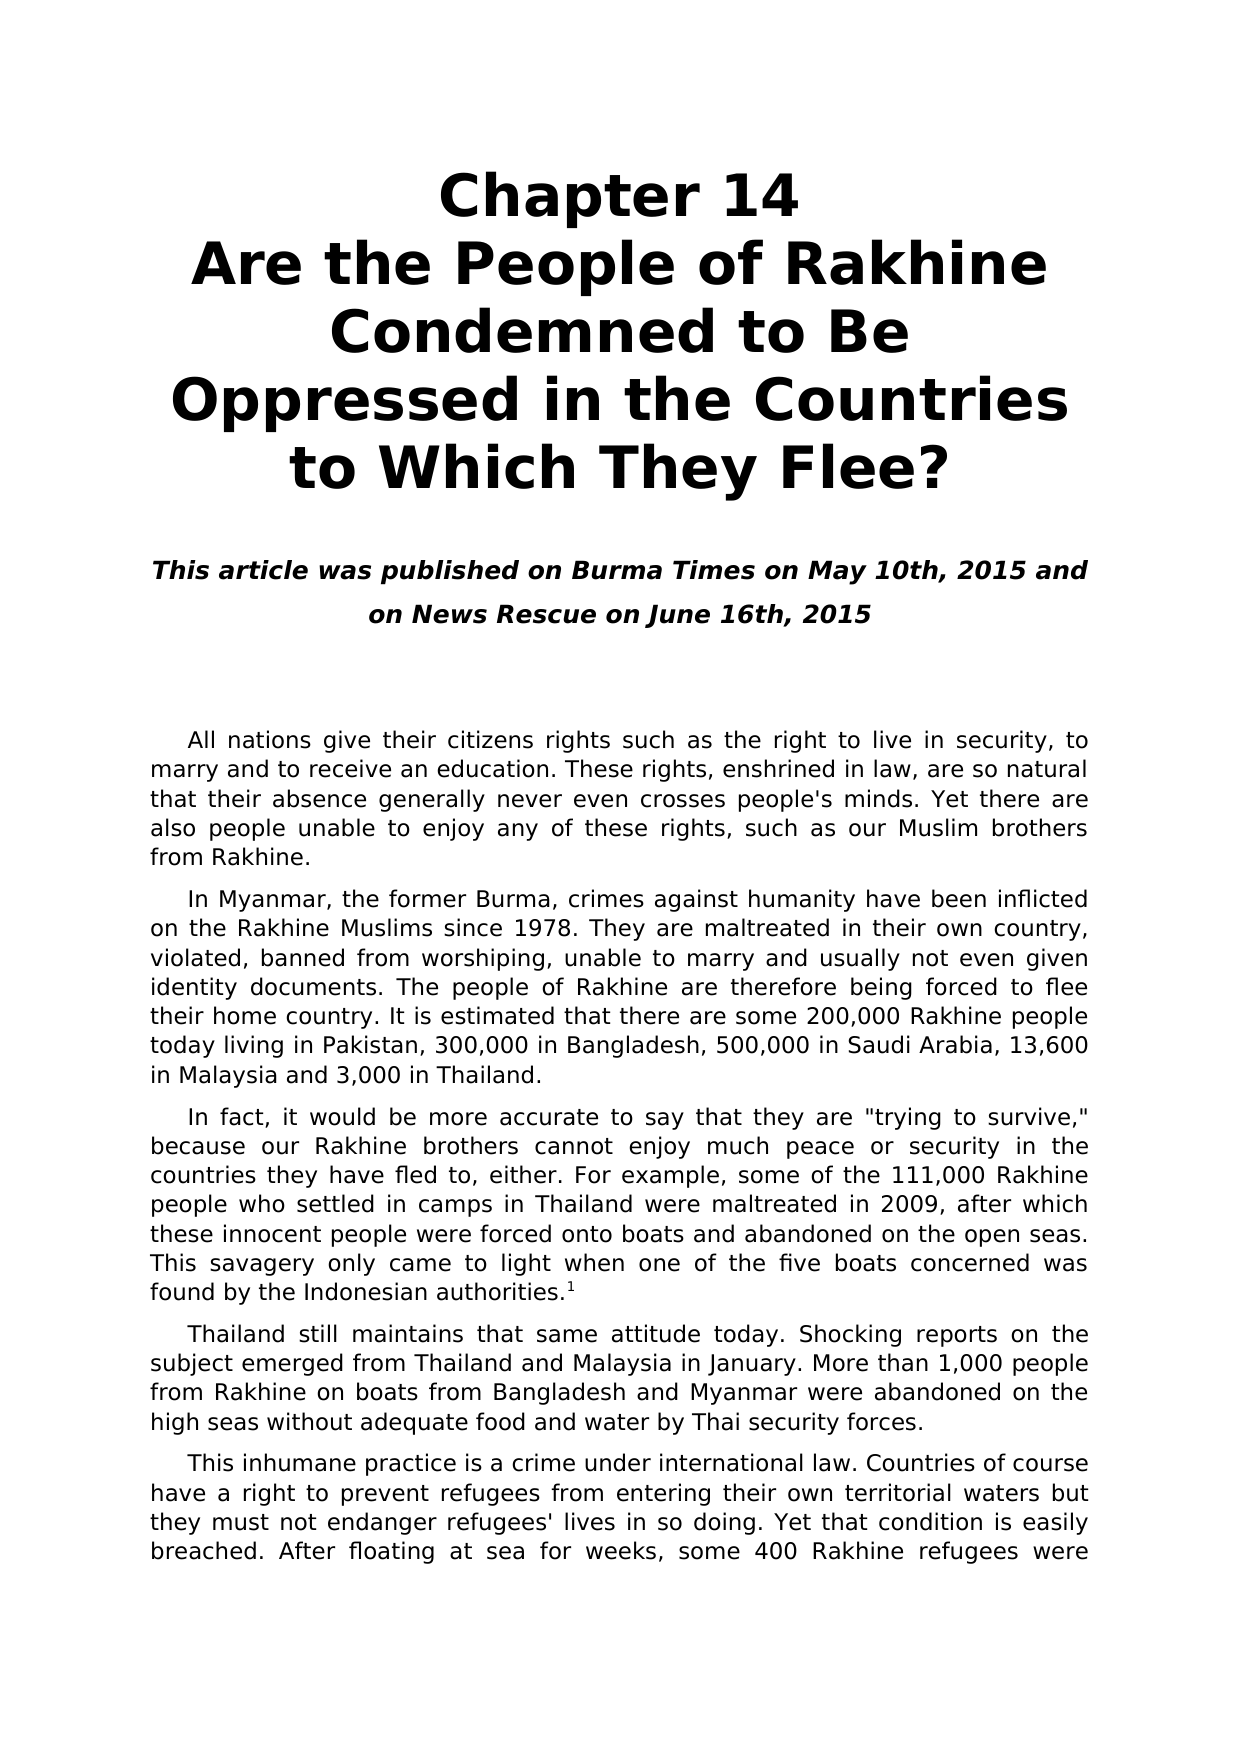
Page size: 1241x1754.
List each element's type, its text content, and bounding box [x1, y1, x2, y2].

text Thailand still maintains that same attitude today. Shocking reports on the subject emerged from Thailand and Malaysia in January. More than 1,000 people from Rakhine on boats from Bangladesh and Myanmar were abandoned on the high seas without adequate food and water by Thai security forces. [150, 1321, 1090, 1436]
text This article was published on Burma Times on May 10th, 2015 and on News Rescue on June 16th, 2015 [150, 556, 1090, 629]
text This inhumane practice is a crime under international law. Countries of course have a right to prevent refugees from entering their own territorial waters but they must not endanger refugees' lives in so doing. Yet that condition is easily breached. After floating at sea for weeks, some 400 Rakhine refugees were [150, 1451, 1090, 1565]
text In Myanmar, the former Burma, crimes against humanity have been inflicted on the Rakhine Muslims since 1978. They are maltreated in their own country, violated, banned from worshiping, unable to marry and usually not even given identity documents. The people of Rakhine are therefore being forced to flee their home country. It is estimated that there are some 200,000 Rakhine people today living in Pakistan, 300,000 in Bangladesh, 500,000 in Saudi Arabia, 13,600 in Malaysia and 3,000 in Thailand. [150, 886, 1090, 1088]
text All nations give their citizens rights such as the right to live in security, to marry and to receive an education. These rights, enshrined in law, are so natural that their absence generally never even crosses people's minds. Yet there are also people unable to enjoy any of these rights, such as our Muslim brothers from Rakhine. [150, 727, 1090, 871]
subtitle Chapter 14 Are the People of Rakhine Condemned to Be Oppressed in the Countries to Which They Flee? [150, 162, 1090, 502]
text In fact, it would be more accurate to say that they are "trying to survive," because our Rakhine brothers cannot enjoy much peace or security in the countries they have fled to, either. For example, some of the 111,000 Rakhine people who settled in camps in Thailand were maltreated in 2009, after which these innocent people were forced onto boats and abandoned on the open seas. This savagery only came to light when one of the five boats concerned was found by the Indonesian authorities.1 [150, 1104, 1090, 1306]
